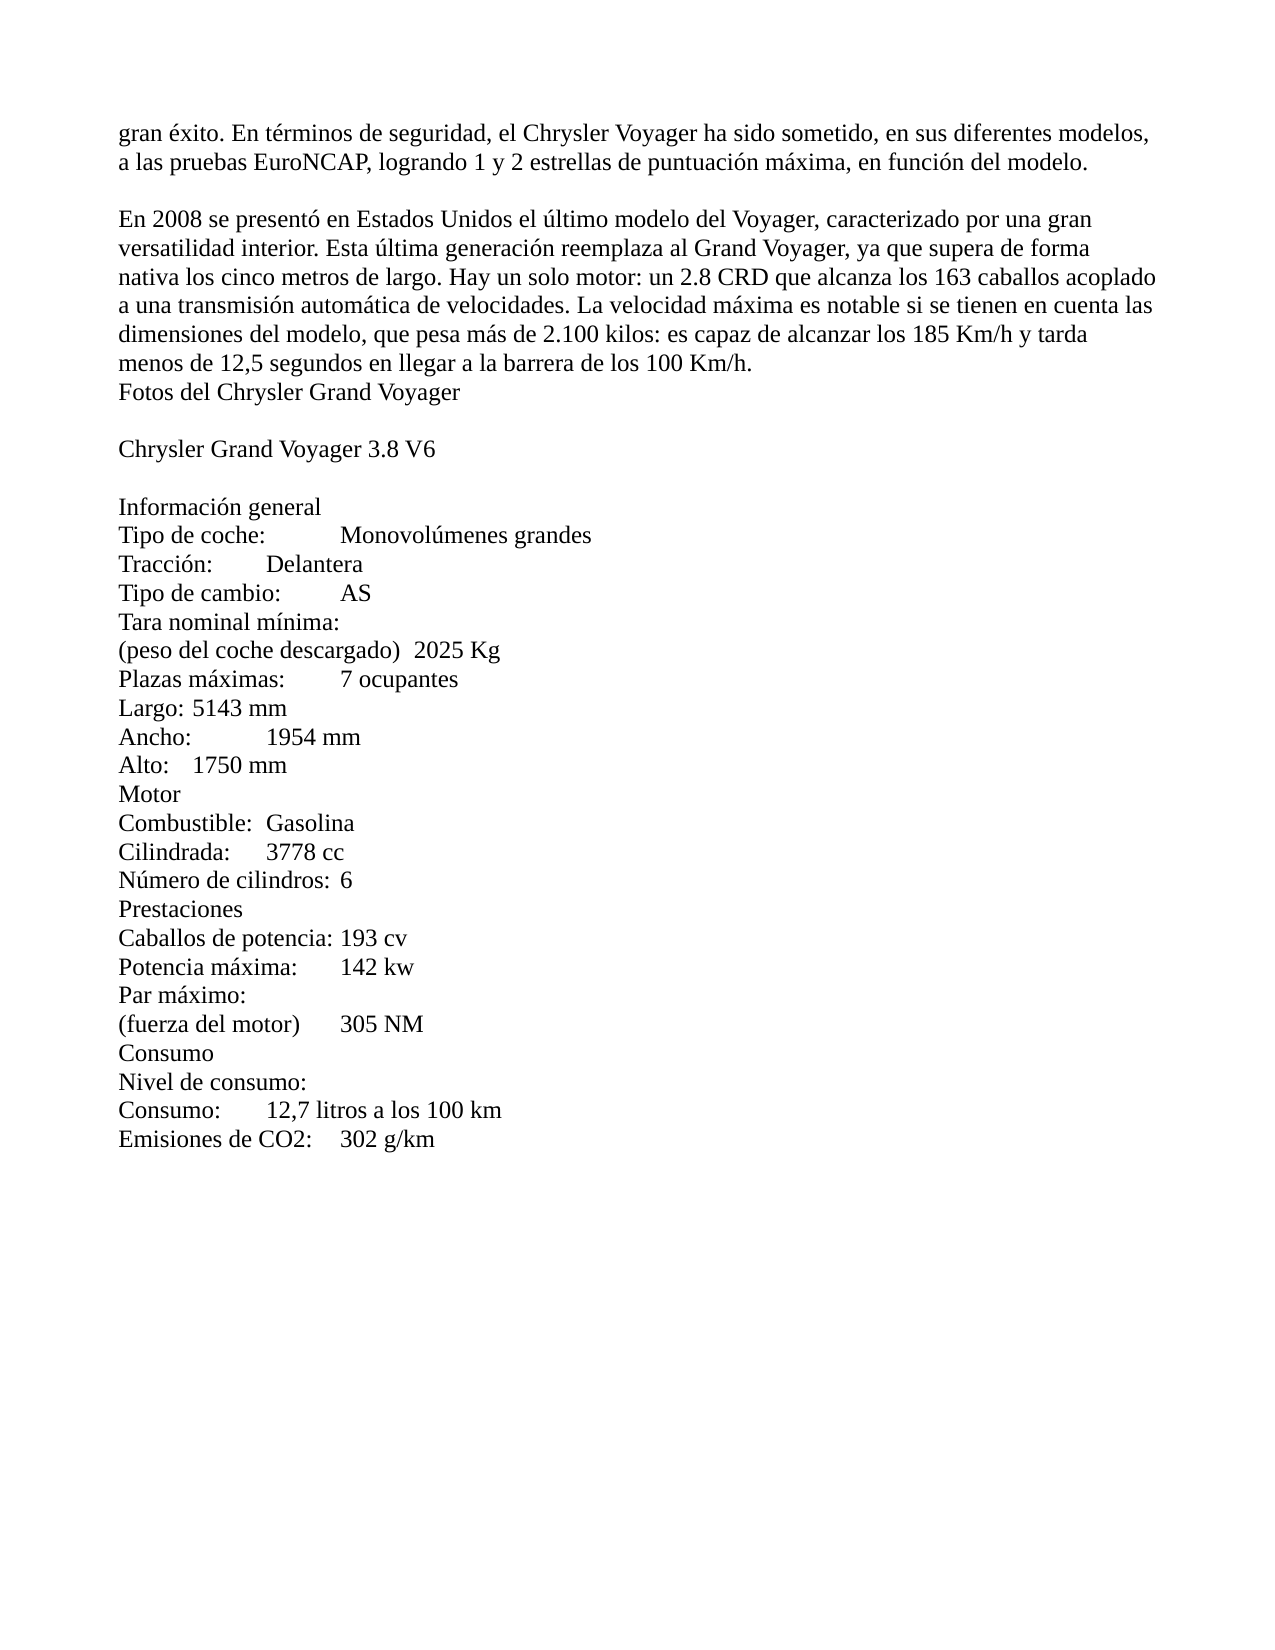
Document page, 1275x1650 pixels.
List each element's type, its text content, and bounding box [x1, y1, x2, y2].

text Prestaciones [118, 894, 1157, 923]
text Alto: 1750 mm [118, 751, 1157, 779]
text Tipo de coche: Monovolúmenes grandes [118, 521, 1157, 549]
text Plazas máximas: 7 ocupantes [118, 664, 1157, 693]
text Motor [118, 779, 1157, 808]
text Tracción: Delantera [118, 549, 1157, 578]
text gran éxito. En términos de seguridad, el Chrysler Voyager ha sido sometido, en sus diferentes modelos, a las pruebas EuroNCAP, logrando 1 y 2 estrellas de puntuación máxima, en función del modelo. [118, 118, 1157, 176]
text (peso del coche descargado) 2025 Kg [118, 636, 1157, 664]
text Emisiones de CO2: 302 g/km [118, 1124, 1157, 1153]
text Chrysler Grand Voyager 3.8 V6 [118, 434, 1157, 463]
text Tipo de cambio: AS [118, 578, 1157, 607]
text Ancho: 1954 mm [118, 722, 1157, 751]
text Tara nominal mínima: [118, 607, 1157, 636]
text Largo: 5143 mm [118, 693, 1157, 722]
text Par máximo: [118, 981, 1157, 1009]
text Consumo: 12,7 litros a los 100 km [118, 1096, 1157, 1124]
text Consumo [118, 1038, 1157, 1067]
text Número de cilindros: 6 [118, 866, 1157, 894]
text En 2008 se presentó en Estados Unidos el último modelo del Voyager, caracterizado por una gran versatilidad interior. Esta última generación reemplaza al Grand Voyager, ya que supera de forma nativa los cinco metros de largo. Hay un solo motor: un 2.8 CRD que alcanza los 163 caballos acoplado a una transmisión automática de velocidades. La velocidad máxima es notable si se tienen en cuenta las dimensiones del modelo, que pesa más de 2.100 kilos: es capaz de alcanzar los 185 Km/h y tarda menos de 12,5 segundos en llegar a la barrera de los 100 Km/h. [118, 204, 1157, 377]
text Combustible: Gasolina [118, 808, 1157, 837]
text Caballos de potencia: 193 cv [118, 923, 1157, 952]
text Cilindrada: 3778 cc [118, 837, 1157, 866]
text Fotos del Chrysler Grand Voyager [118, 377, 1157, 406]
text (fuerza del motor) 305 NM [118, 1009, 1157, 1038]
text Potencia máxima: 142 kw [118, 952, 1157, 981]
text Información general [118, 492, 1157, 521]
text Nivel de consumo: [118, 1067, 1157, 1096]
